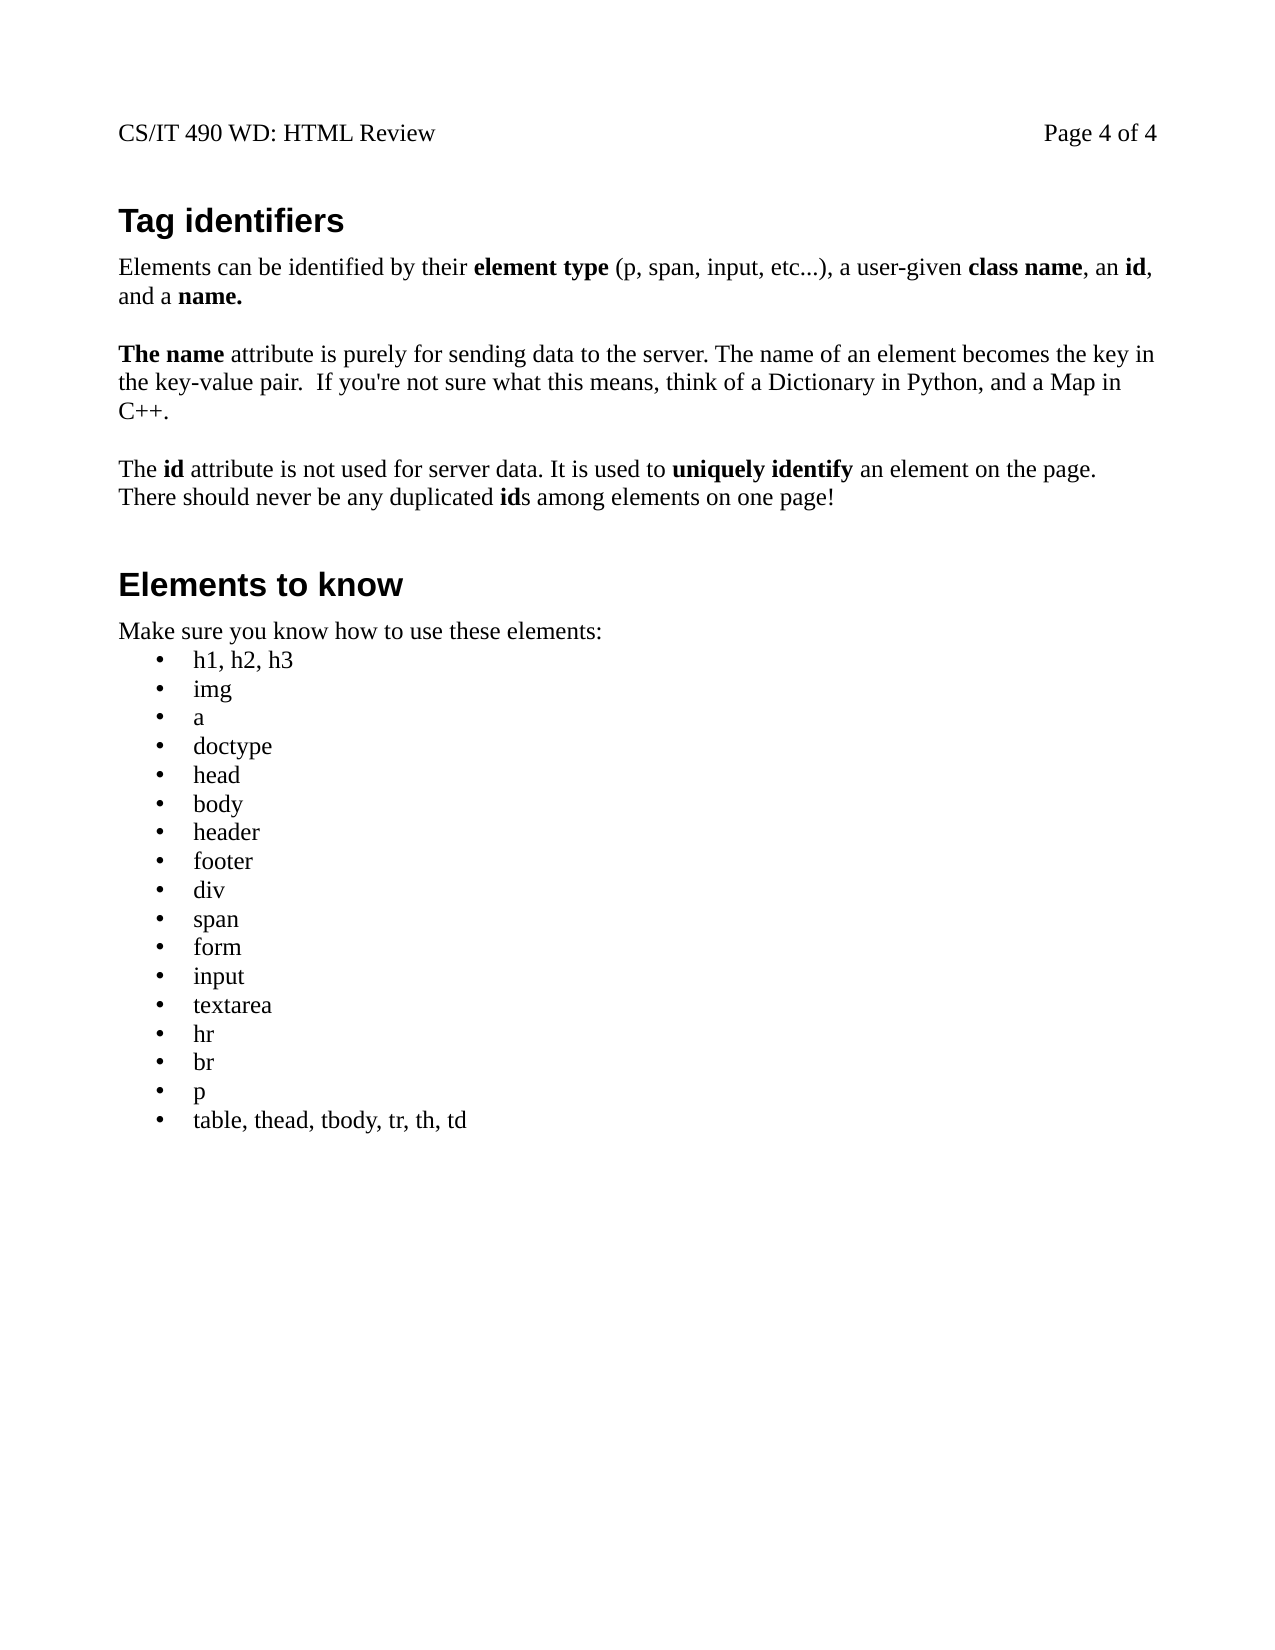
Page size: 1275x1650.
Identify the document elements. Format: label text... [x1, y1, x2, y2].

list p [156, 1076, 1157, 1105]
subtitle Tag identifiers [118, 201, 1157, 240]
list table, thead, tbody, tr, th, td [156, 1105, 1157, 1134]
list input [156, 961, 1157, 990]
list textarea [156, 990, 1157, 1019]
list br [156, 1047, 1157, 1076]
list hr [156, 1019, 1157, 1047]
text Elements can be identified by their element type (p, span, input, etc...), a user-given class name, an id, and a name. [118, 252, 1157, 310]
list form [156, 932, 1157, 961]
list body [156, 789, 1157, 817]
list doctype [156, 731, 1157, 760]
list a [156, 702, 1157, 731]
list div [156, 875, 1157, 904]
text The name attribute is purely for sending data to the server. The name of an element becomes the key in the key-value pair. If you're not sure what this means, think of a Dictionary in Python, and a Map in C++. [118, 339, 1157, 425]
subtitle Elements to know [118, 565, 1157, 604]
list header [156, 817, 1157, 846]
text The id attribute is not used for server data. It is used to uniquely identify an element on the page. There should never be any duplicated ids among elements on one page! [118, 454, 1157, 511]
text Make sure you know how to use these elements: [118, 616, 1157, 645]
list head [156, 760, 1157, 789]
list img [156, 674, 1157, 702]
list span [156, 904, 1157, 932]
list footer [156, 846, 1157, 875]
list h1, h2, h3 [156, 645, 1157, 674]
